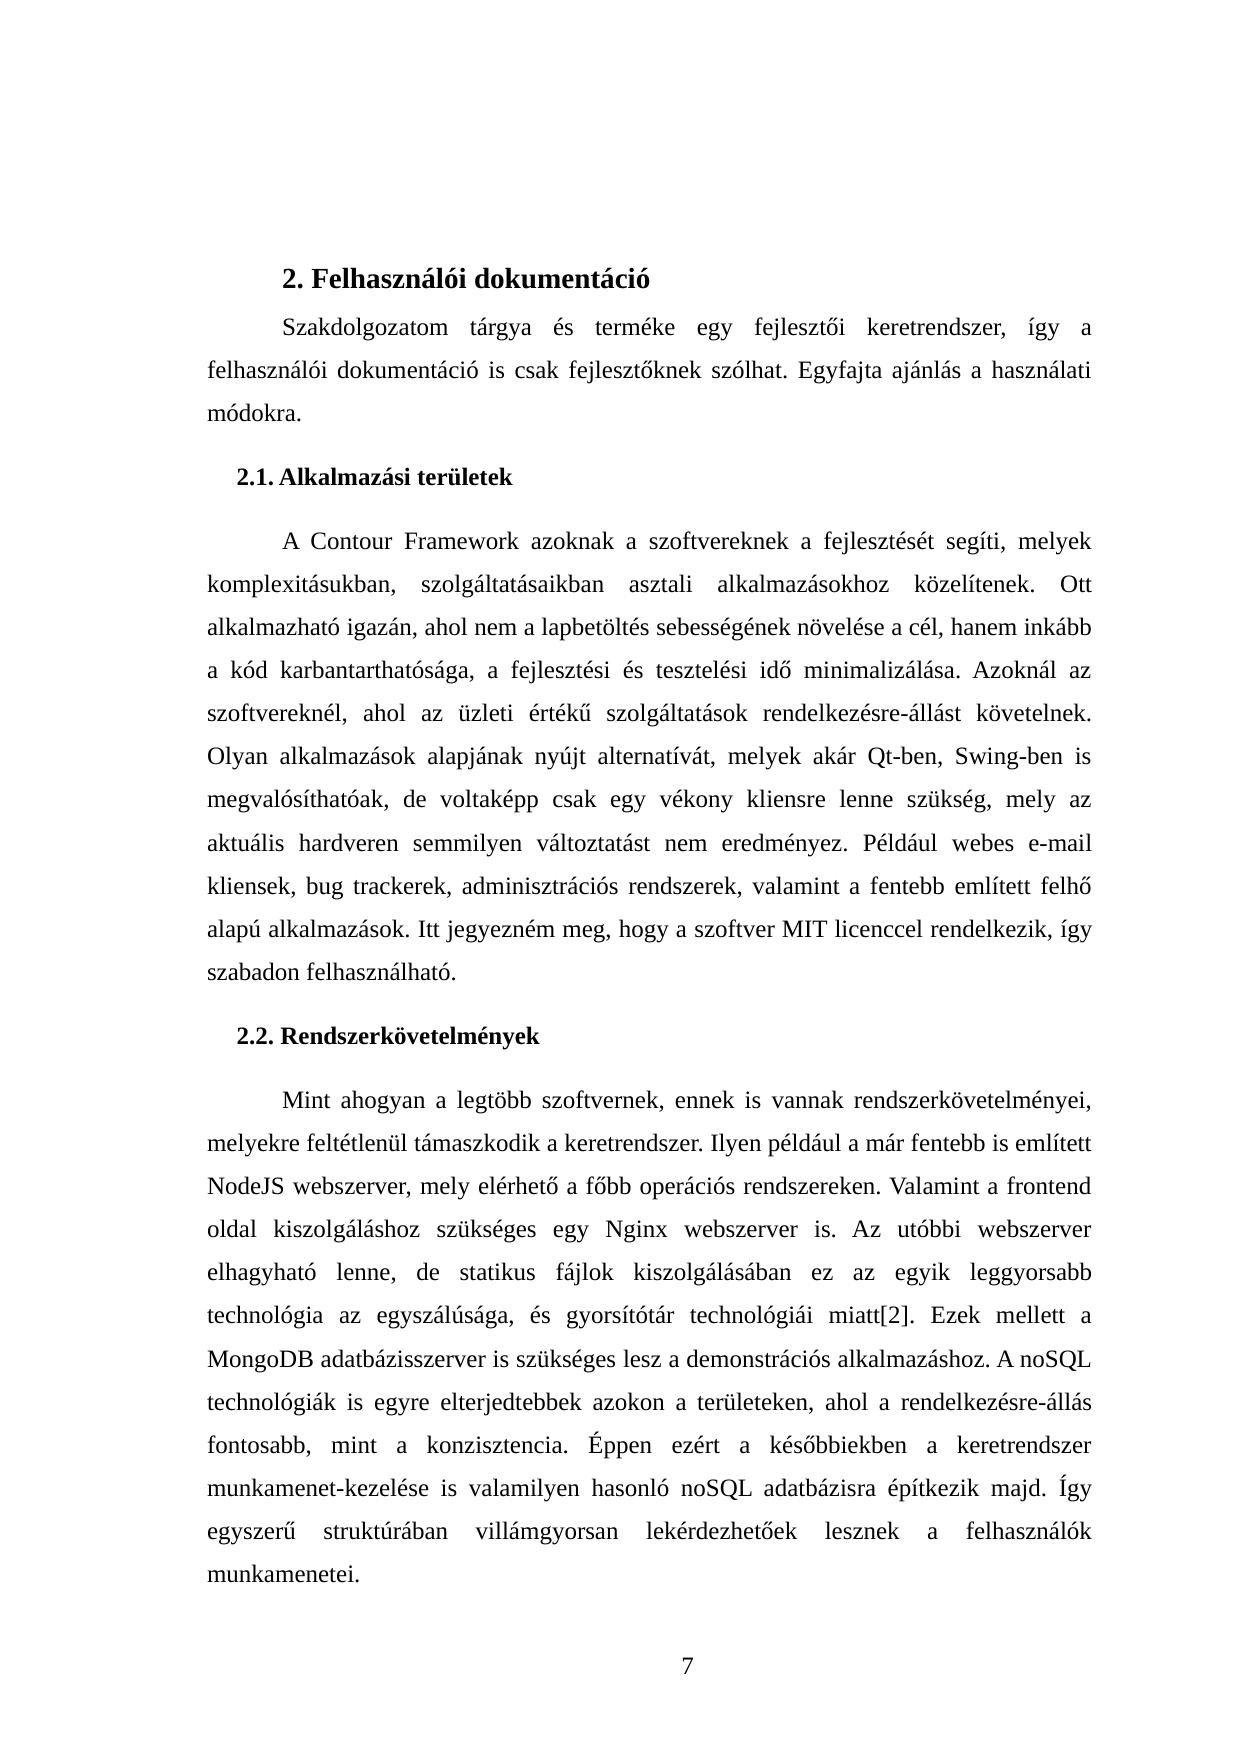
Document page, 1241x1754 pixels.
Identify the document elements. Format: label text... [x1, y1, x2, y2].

subtitle 2. Felhasználói dokumentáció [207, 261, 1092, 295]
text Szakdolgozatom tárgya és terméke egy fejlesztői keretrendszer, így a felhasználói dokumentáció is csak fejlesztőknek szólhat. Egyfajta ajánlás a használati módokra. [207, 312, 1092, 427]
subtitle 2.1. Alkalmazási területek [207, 462, 1092, 491]
text Mint ahogyan a legtöbb szoftvernek, ennek is vannak rendszerkövetelményei, melyekre feltétlenül támaszkodik a keretrendszer. Ilyen például a már fentebb is említett NodeJS webszerver, mely elérhető a főbb operációs rendszereken. Valamint a frontend oldal kiszolgáláshoz szükséges egy Nginx webszerver is. Az utóbbi webszerver elhagyható lenne, de statikus fájlok kiszolgálásában ez az egyik leggyorsabb technológia az egyszálúsága, és gyorsítótár technológiái miatt[2]. Ezek mellett a MongoDB adatbázisszerver is szükséges lesz a demonstrációs alkalmazáshoz. A noSQL technológiák is egyre elterjedtebbek azokon a területeken, ahol a rendelkezésre-állás fontosabb, mint a konzisztencia. Éppen ezért a későbbiekben a keretrendszer munkamenet-kezelése is valamilyen hasonló noSQL adatbázisra építkezik majd. Így egyszerű struktúrában villámgyorsan lekérdezhetőek lesznek a felhasználók munkamenetei. [207, 1085, 1092, 1588]
text A Contour Framework azoknak a szoftvereknek a fejlesztését segíti, melyek komplexitásukban, szolgáltatásaikban asztali alkalmazásokhoz közelítenek. Ott alkalmazható igazán, ahol nem a lapbetöltés sebességének növelése a cél, hanem inkább a kód karbantarthatósága, a fejlesztési és tesztelési idő minimalizálása. Azoknál az szoftvereknél, ahol az üzleti értékű szolgáltatások rendelkezésre-állást követelnek. Olyan alkalmazások alapjának nyújt alternatívát, melyek akár Qt-ben, Swing-ben is megvalósíthatóak, de voltaképp csak egy vékony kliensre lenne szükség, mely az aktuális hardveren semmilyen változtatást nem eredményez. Például webes e-mail kliensek, bug trackerek, adminisztrációs rendszerek, valamint a fentebb említett felhő alapú alkalmazások. Itt jegyezném meg, hogy a szoftver MIT licenccel rendelkezik, így szabadon felhasználható. [207, 526, 1092, 986]
subtitle 2.2. Rendszerkövetelmények [207, 1021, 1092, 1050]
